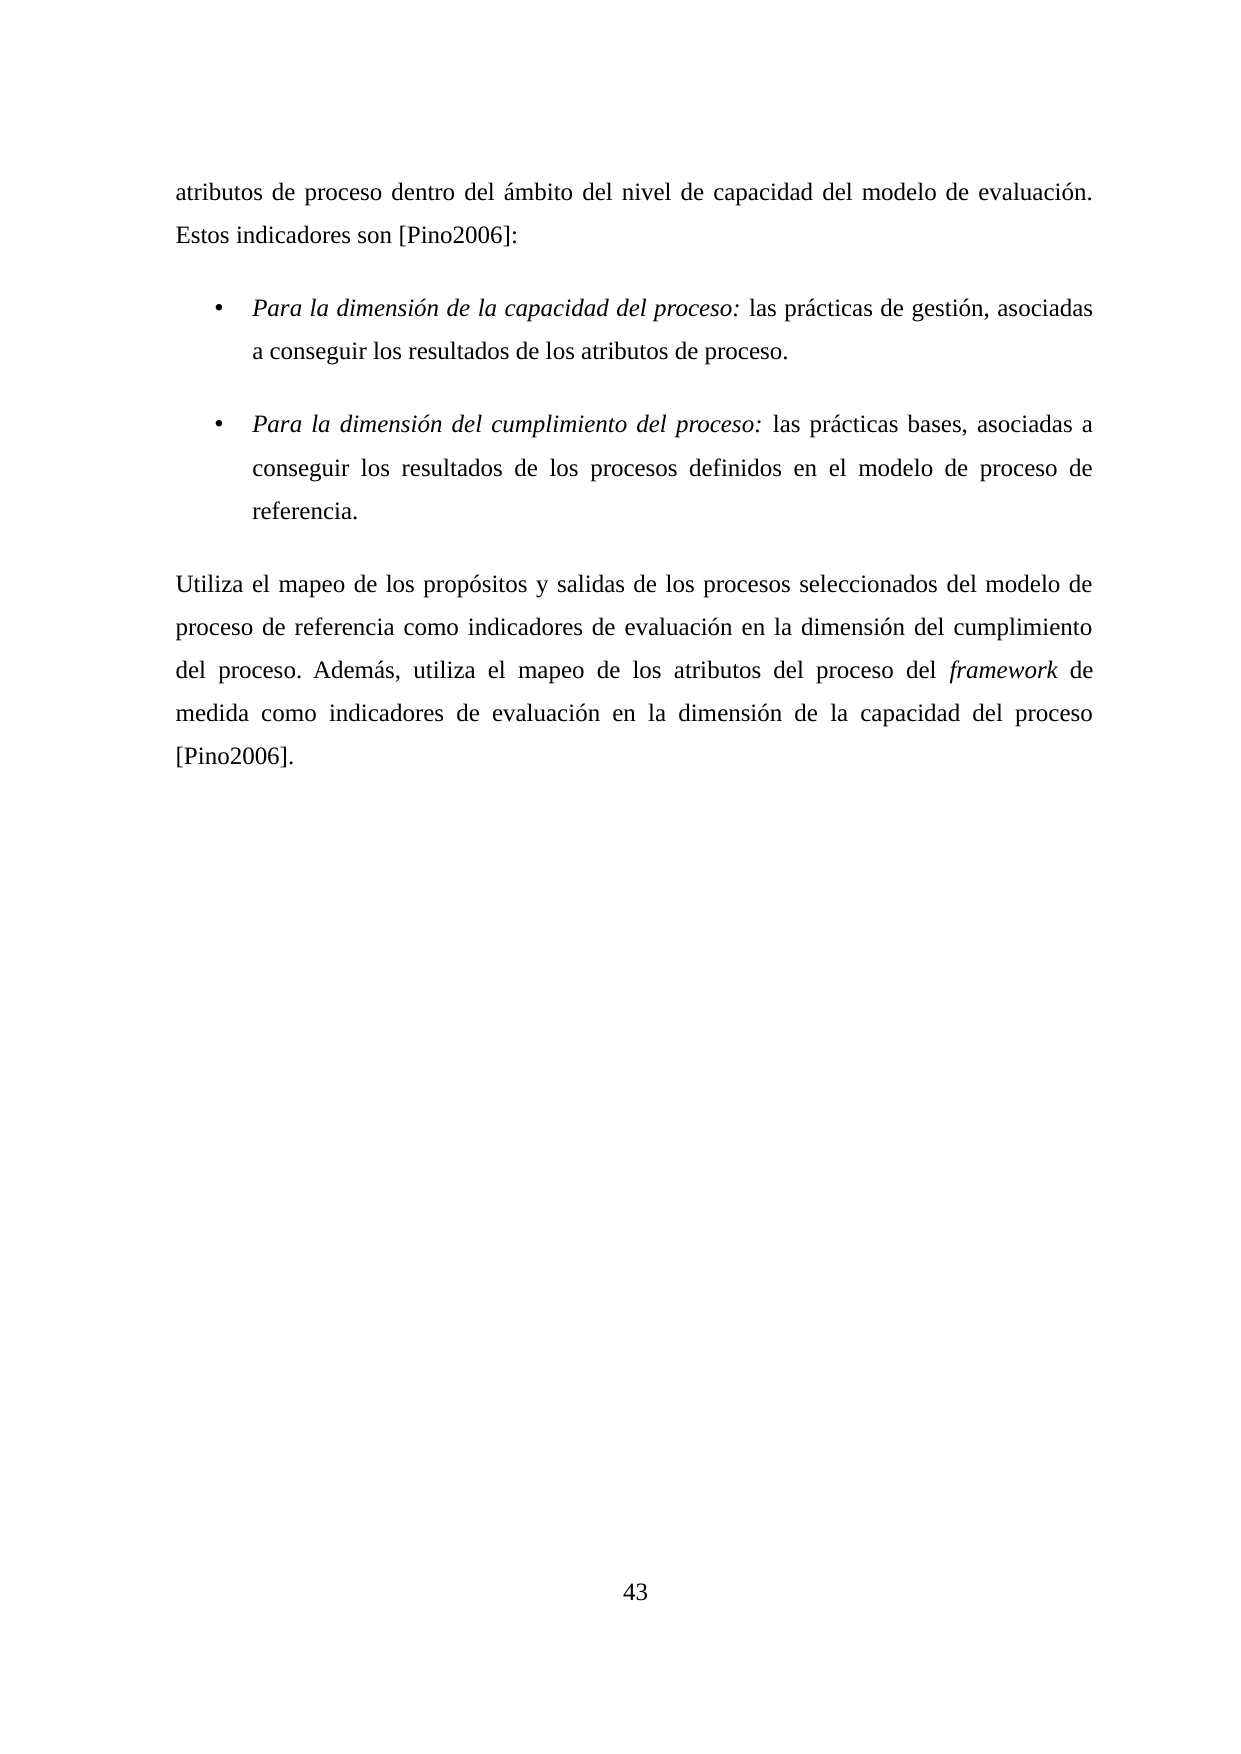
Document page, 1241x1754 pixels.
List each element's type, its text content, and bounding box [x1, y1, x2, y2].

list Para la dimensión del cumplimiento del proceso: las prácticas bases, asociadas a conseguir los resultados de los procesos definidos en el modelo de proceso de referencia. [214, 409, 1093, 524]
list Utiliza el mapeo de los propósitos y salidas de los procesos seleccionados del modelo de proceso de referencia como indicadores de evaluación en la dimensión del cumplimiento del proceso. Además, utiliza el mapeo de los atributos del proceso del framework de medida como indicadores de evaluación en la dimensión de la capacidad del proceso [Pino2006]. [175, 569, 1093, 770]
list Para la dimensión de la capacidad del proceso: las prácticas de gestión, asociadas a conseguir los resultados de los atributos de proceso. [214, 293, 1093, 365]
text atributos de proceso dentro del ámbito del nivel de capacidad del modelo de evaluación. Estos indicadores son [Pino2006]: [175, 177, 1093, 249]
